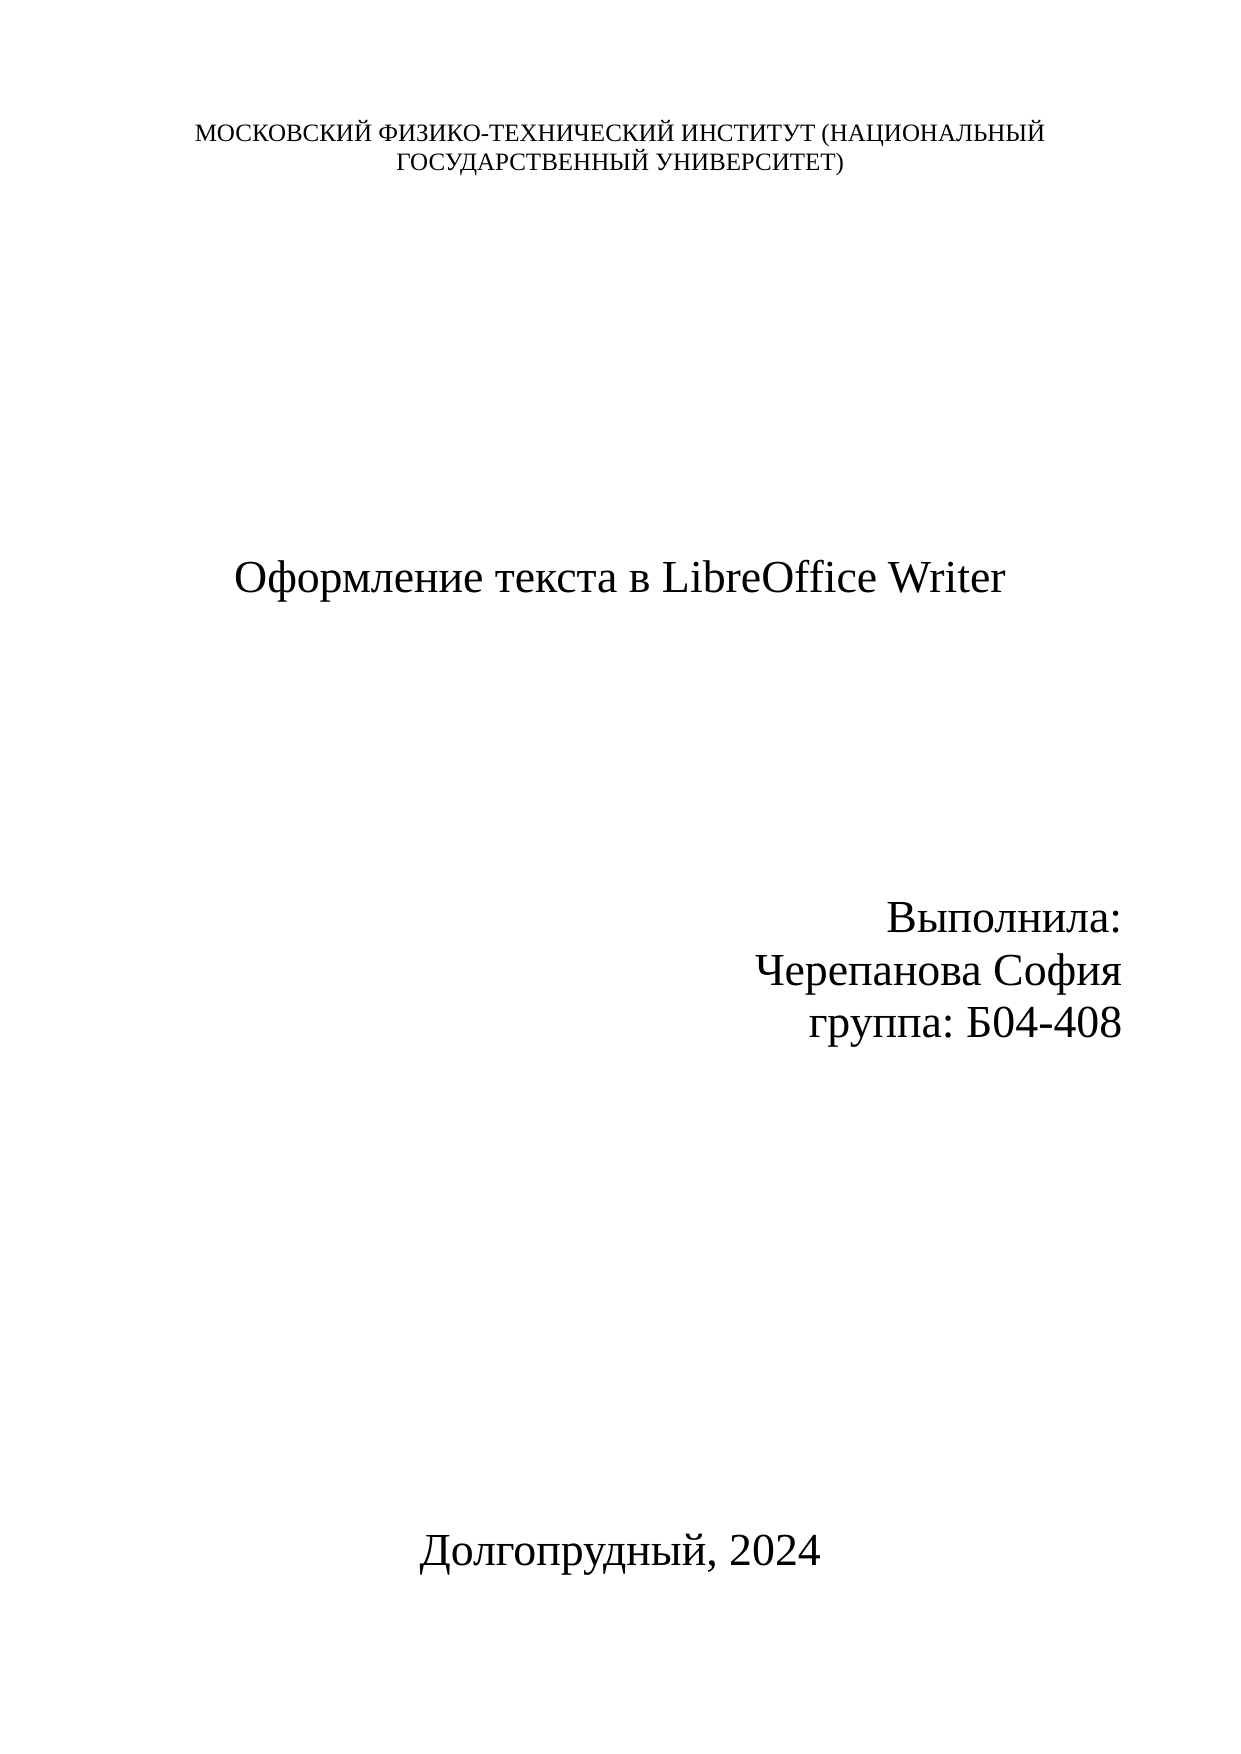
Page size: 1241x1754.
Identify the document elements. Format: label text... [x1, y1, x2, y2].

text группа: Б04-408 [118, 995, 1122, 1048]
text Оформление текста в LibreOffice Writer [118, 549, 1122, 602]
text МОСКОВСКИЙ ФИЗИКО-ТЕХНИЧЕСКИЙ ИНСТИТУТ (НАЦИОНАЛЬНЫЙ ГОСУДАРСТВЕННЫЙ УНИВЕРСИТЕТ) [118, 118, 1122, 176]
text Долгопрудный, 2024 [118, 1522, 1122, 1575]
text Черепанова София [118, 942, 1122, 995]
text Выполнила: [118, 889, 1122, 942]
